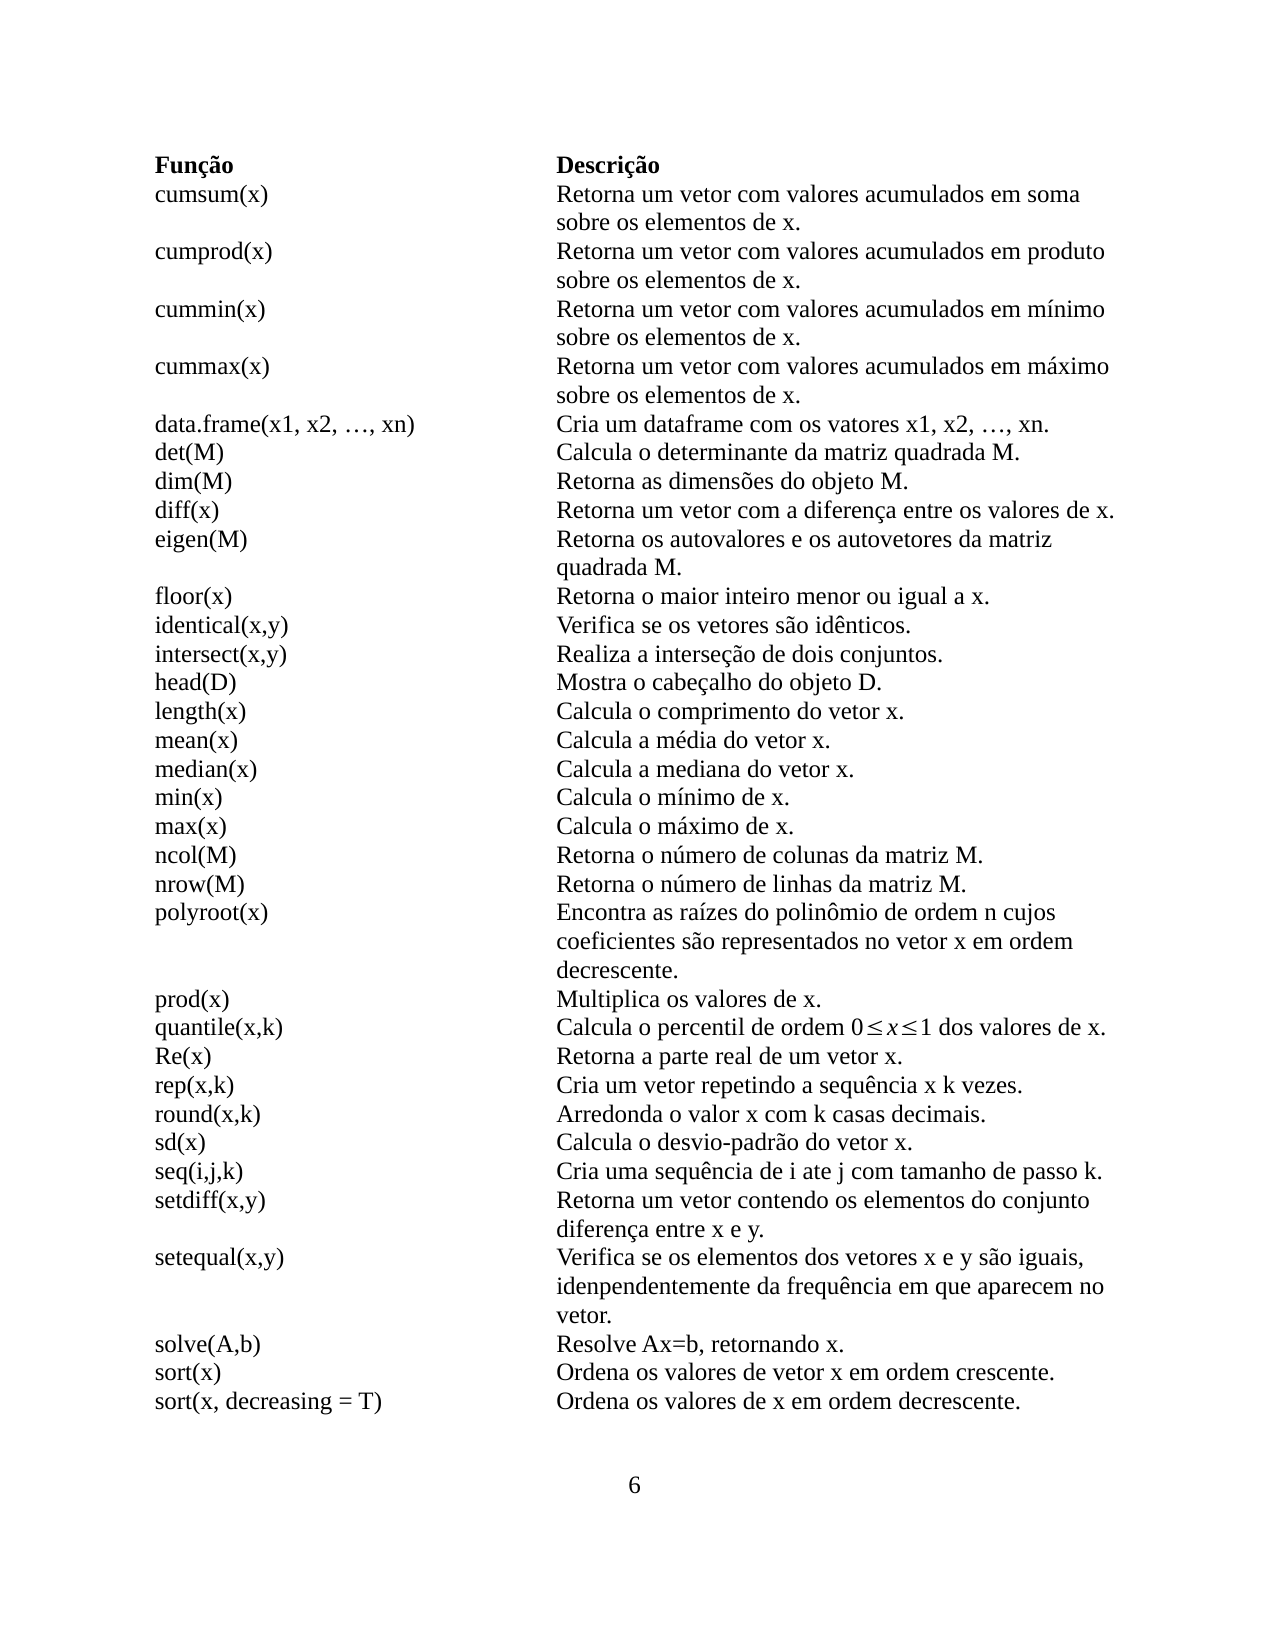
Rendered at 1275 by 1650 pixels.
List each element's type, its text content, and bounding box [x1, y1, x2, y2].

table_cell eigen(M) [150, 524, 551, 581]
table_cell sd(x) [150, 1128, 551, 1156]
table_cell cumsum(x) [150, 179, 551, 236]
table_cell nrow(M) [150, 869, 551, 897]
table_cell data.frame(x1, x2, …, xn) [150, 409, 551, 437]
table_header Função [150, 150, 551, 179]
table_cell Calcula o determinante da matriz quadrada M. [551, 438, 1125, 466]
table_cell Cria uma sequência de i ate j com tamanho de passo k. [551, 1156, 1125, 1185]
table_cell Cria um dataframe com os vatores x1, x2, …, xn. [551, 409, 1125, 437]
table_cell Calcula o máximo de x. [551, 811, 1125, 840]
table_cell Calcula o comprimento do vetor x. [551, 696, 1125, 725]
table_cell min(x) [150, 783, 551, 811]
table_cell Retorna as dimensões do objeto M. [551, 466, 1125, 495]
table_cell median(x) [150, 754, 551, 782]
table_cell solve(A,b) [150, 1329, 551, 1357]
table_cell Resolve Ax=b, retornando x. [551, 1329, 1125, 1357]
table_cell dim(M) [150, 466, 551, 495]
table_cell diff(x) [150, 495, 551, 524]
table_cell Retorna um vetor com valores acumulados em soma sobre os elementos de x. [551, 179, 1125, 236]
table_cell Ordena os valores de x em ordem decrescente. [551, 1386, 1125, 1415]
table_cell Retorna o número de colunas da matriz M. [551, 840, 1125, 869]
table_cell Retorna a parte real de um vetor x. [551, 1041, 1125, 1070]
table_cell Retorna um vetor com valores acumulados em mínimo sobre os elementos de x. [551, 294, 1125, 351]
table_cell head(D) [150, 668, 551, 696]
table_cell Retorna um vetor com valores acumulados em máximo sobre os elementos de x. [551, 351, 1125, 409]
table_cell Verifica se os vetores são idênticos. [551, 610, 1125, 639]
table_cell intersect(x,y) [150, 639, 551, 667]
table_cell Retorna o número de linhas da matriz M. [551, 869, 1125, 897]
table_cell polyroot(x) [150, 898, 551, 984]
table_cell Arredonda o valor x com k casas decimais. [551, 1099, 1125, 1127]
table_cell rep(x,k) [150, 1070, 551, 1099]
table_cell seq(i,j,k) [150, 1156, 551, 1185]
table_cell max(x) [150, 811, 551, 840]
table_cell ncol(M) [150, 840, 551, 869]
table_cell setdiff(x,y) [150, 1185, 551, 1242]
table_cell Encontra as raízes do polinômio de ordem n cujos coeficientes são representados no vetor x em ordem decrescente. [551, 898, 1125, 984]
table_cell cummax(x) [150, 351, 551, 409]
table_cell mean(x) [150, 725, 551, 754]
table_cell Calcula o desvio-padrão do vetor x. [551, 1128, 1125, 1156]
table_cell length(x) [150, 696, 551, 725]
table_cell det(M) [150, 438, 551, 466]
table_cell Calcula o mínimo de x. [551, 783, 1125, 811]
table_cell identical(x,y) [150, 610, 551, 639]
table_cell cumprod(x) [150, 236, 551, 294]
table_cell Calcula a mediana do vetor x. [551, 754, 1125, 782]
table_cell Calcula a média do vetor x. [551, 725, 1125, 754]
table_cell setequal(x,y) [150, 1243, 551, 1329]
table_cell quantile(x,k) [150, 1013, 551, 1041]
table_cell sort(x) [150, 1358, 551, 1386]
table_cell Re(x) [150, 1041, 551, 1070]
table_cell prod(x) [150, 984, 551, 1012]
table_cell round(x,k) [150, 1099, 551, 1127]
table_cell Multiplica os valores de x. [551, 984, 1125, 1012]
table_cell sort(x, decreasing = T) [150, 1386, 551, 1415]
table_cell floor(x) [150, 581, 551, 610]
table_cell Retorna um vetor com valores acumulados em produto sobre os elementos de x. [551, 236, 1125, 294]
table_cell Retorna um vetor contendo os elementos do conjunto diferença entre x e y. [551, 1185, 1125, 1242]
table_cell Ordena os valores de vetor x em ordem crescente. [551, 1358, 1125, 1386]
table_header Descrição [551, 150, 1125, 179]
table_cell Calcula o percentil de ordem dos valores de x. [551, 1013, 1125, 1041]
table_cell Retorna o maior inteiro menor ou igual a x. [551, 581, 1125, 610]
table_cell Retorna um vetor com a diferença entre os valores de x. [551, 495, 1125, 524]
table_cell Verifica se os elementos dos vetores x e y são iguais, idenpendentemente da frequência em que aparecem no vetor. [551, 1243, 1125, 1329]
table_cell Retorna os autovalores e os autovetores da matriz quadrada M. [551, 524, 1125, 581]
table_cell cummin(x) [150, 294, 551, 351]
table_cell Cria um vetor repetindo a sequência x k vezes. [551, 1070, 1125, 1099]
table_cell Realiza a interseção de dois conjuntos. [551, 639, 1125, 667]
table_cell Mostra o cabeçalho do objeto D. [551, 668, 1125, 696]
